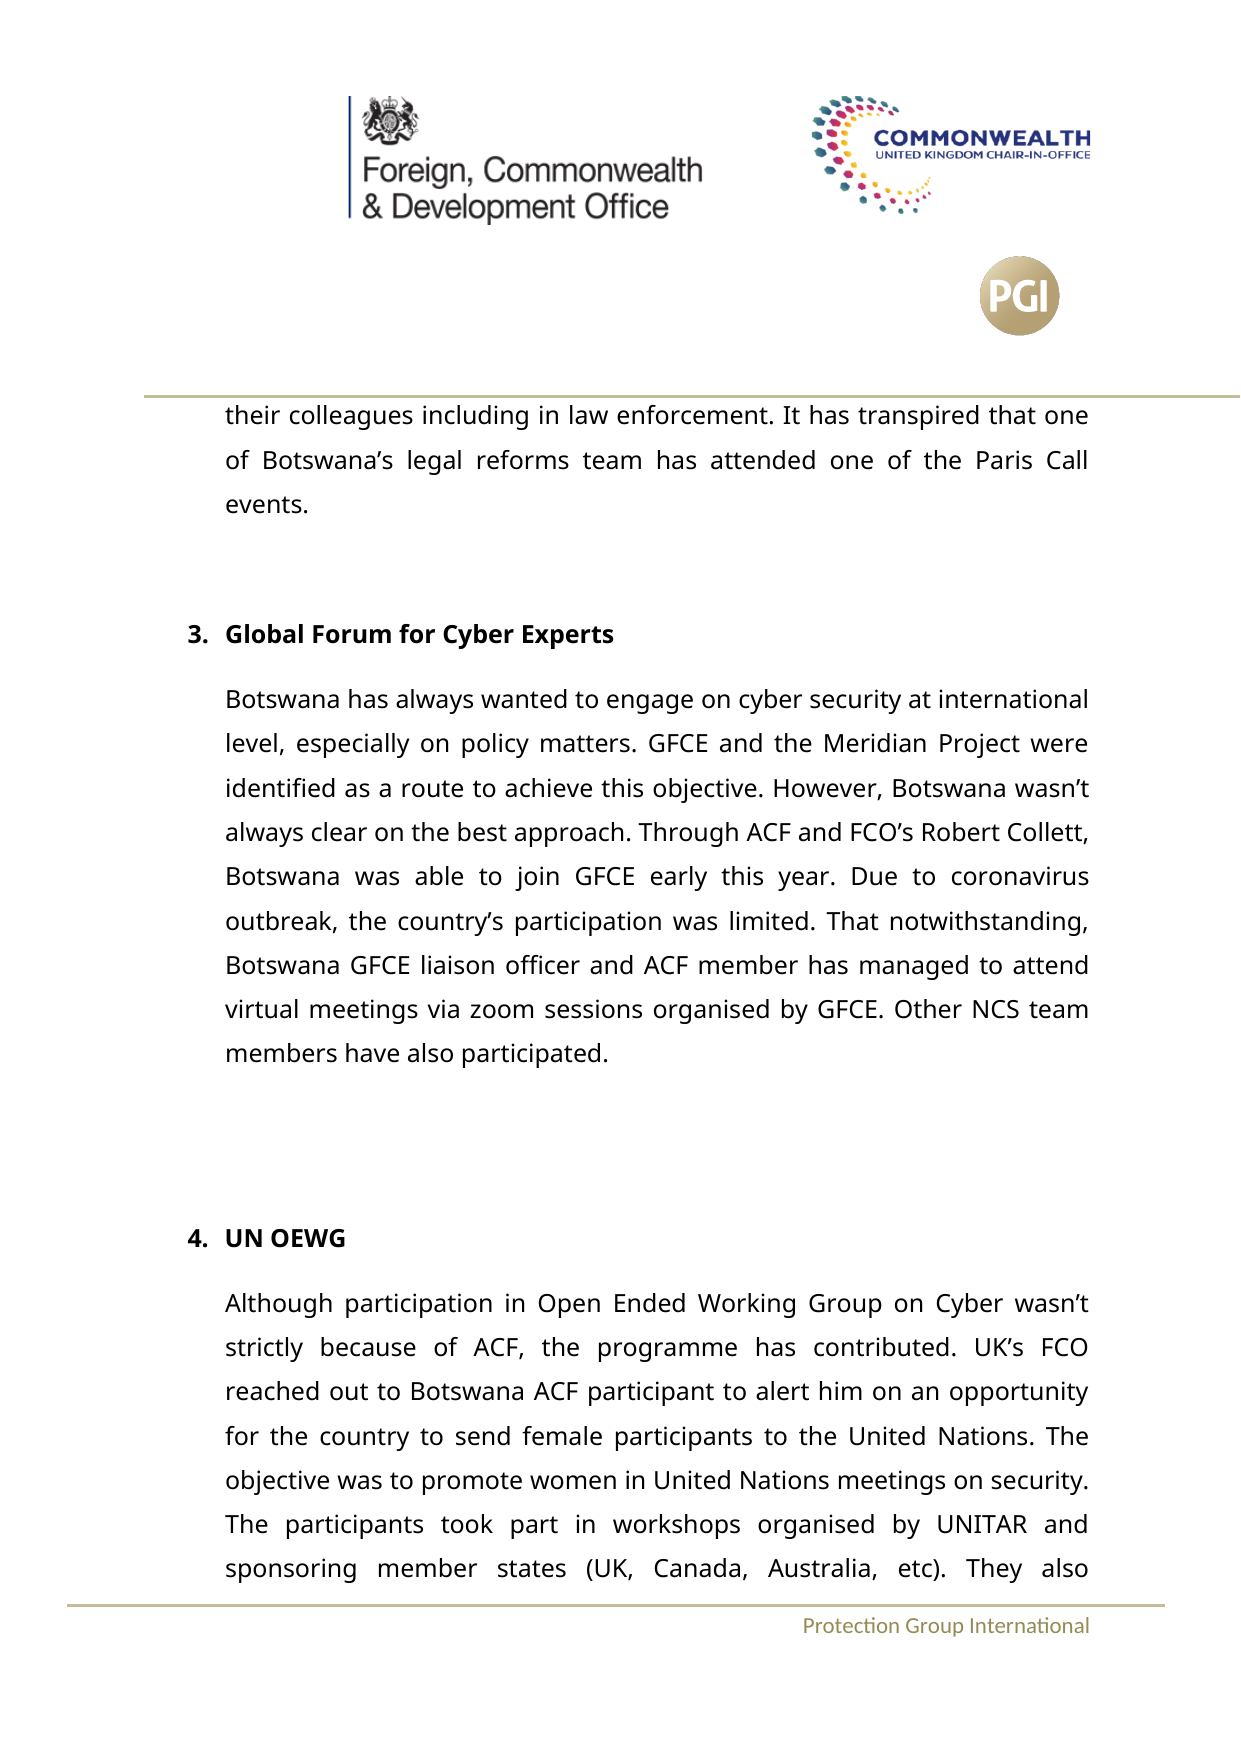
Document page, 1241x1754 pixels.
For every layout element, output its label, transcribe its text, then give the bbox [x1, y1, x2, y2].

list their colleagues including in law enforcement. It has transpired that one of Botswana’s legal reforms team has attended one of the Paris Call events. [225, 398, 1090, 521]
list Although participation in Open Ended Working Group on Cyber wasn’t strictly because of ACF, the programme has contributed. UK’s FCO reached out to Botswana ACF participant to alert him on an opportunity for the country to send female participants to the United Nations. The objective was to promote women in United Nations meetings on security. The participants took part in workshops organised by UNITAR and sponsoring member states (UK, Canada, Australia, etc). They also [225, 1286, 1090, 1585]
list UN OEWG [187, 1220, 1090, 1254]
list Global Forum for Cyber Experts [187, 617, 1090, 651]
list Botswana has always wanted to engage on cyber security at international level, especially on policy matters. GFCE and the Meridian Project were identified as a route to achieve this objective. However, Botswana wasn’t always clear on the best approach. Through ACF and FCO’s Robert Collett, Botswana was able to join GFCE early this year. Due to coronavirus outbreak, the country’s participation was limited. That notwithstanding, Botswana GFCE liaison officer and ACF member has managed to attend virtual meetings via zoom sessions organised by GFCE. Other NCS team members have also participated. [225, 682, 1090, 1070]
